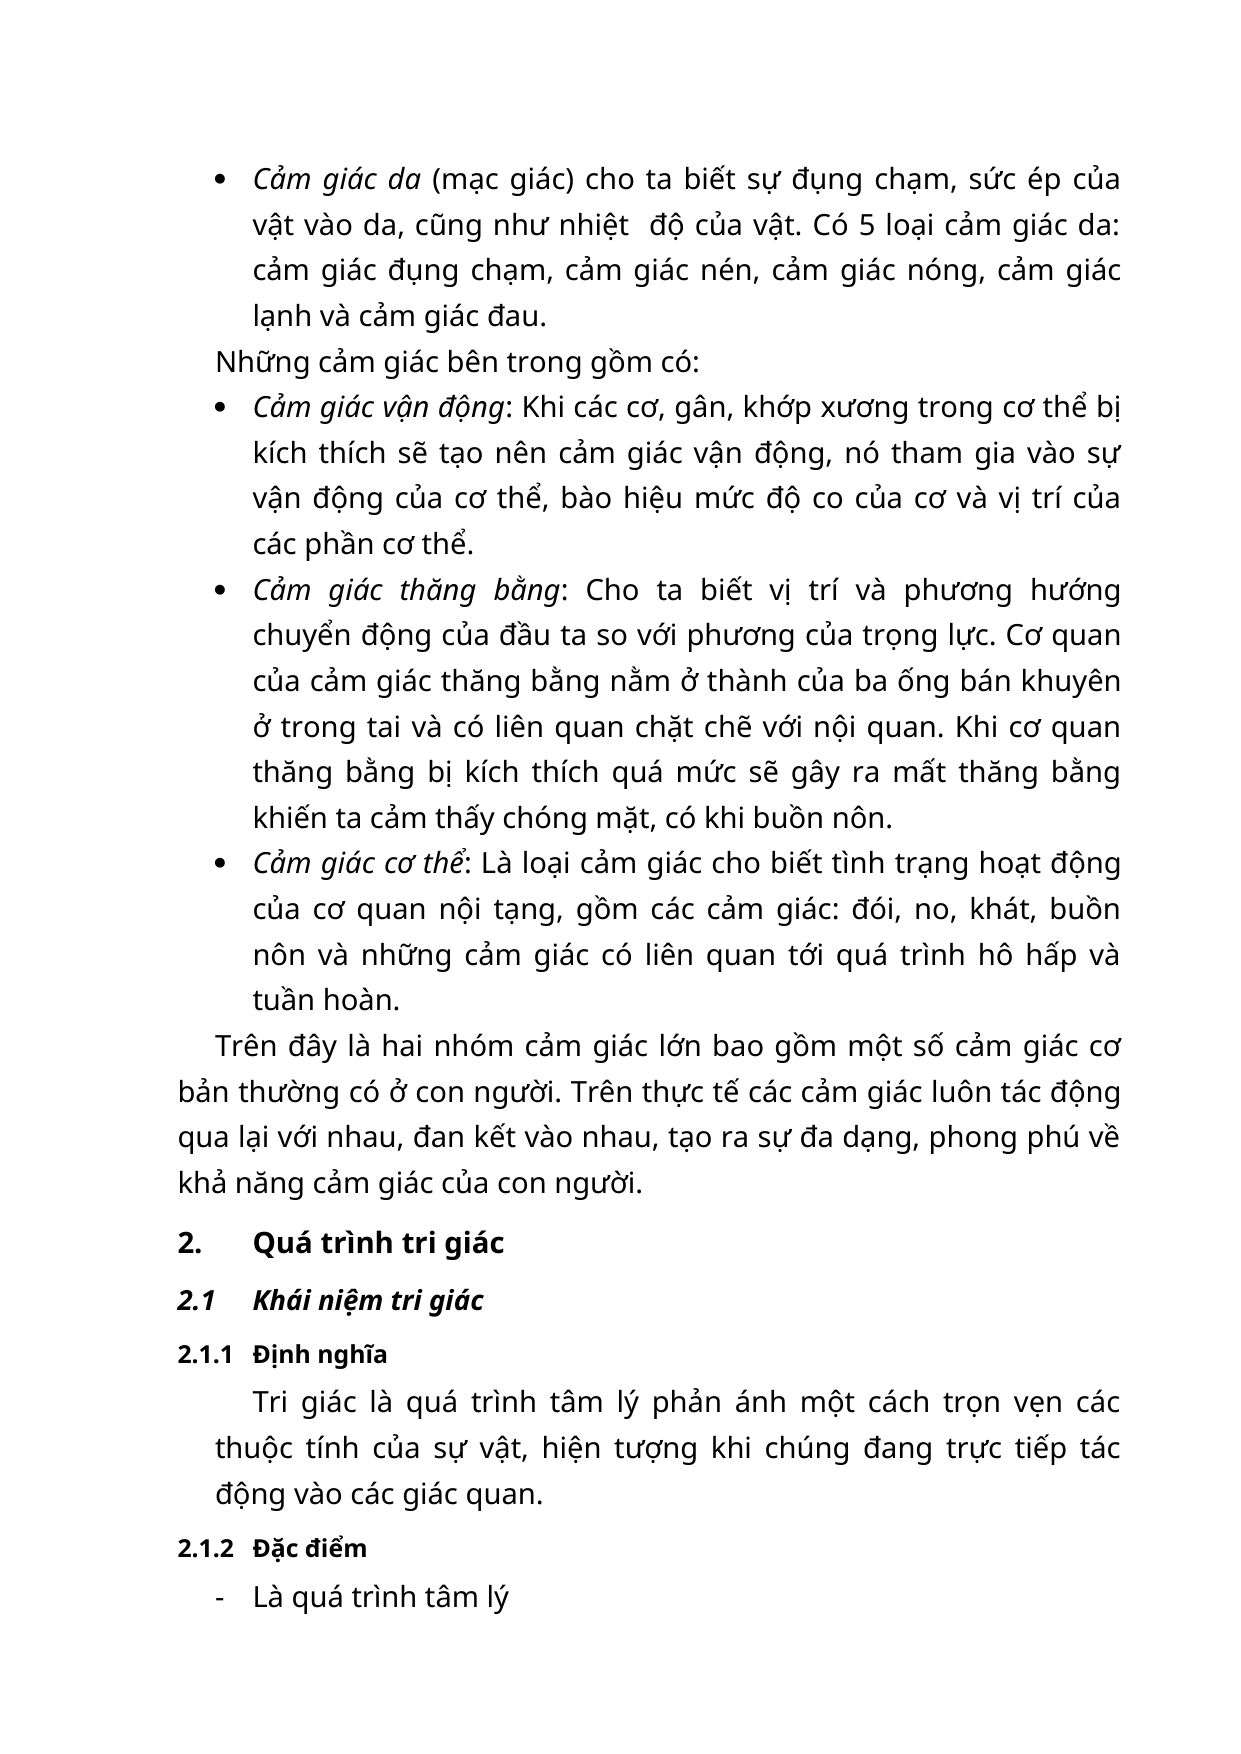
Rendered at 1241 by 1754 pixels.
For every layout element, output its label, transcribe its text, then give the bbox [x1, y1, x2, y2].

subtitle Định nghĩa [177, 1337, 1122, 1370]
list Là quá trình tâm lý [215, 1576, 1122, 1616]
subtitle Khái niệm tri giác [177, 1281, 1122, 1318]
list Cảm giác da (mạc giác) cho ta biết sự đụng chạm, sức ép của vật vào da, cũng như nhiệt độ của vật. Có 5 loại cảm giác da: cảm giác đụng chạm, cảm giác nén, cảm giác nóng, cảm giác lạnh và cảm giác đau. [215, 158, 1122, 335]
text Tri giác là quá trình tâm lý phản ánh một cách trọn vẹn các thuộc tính của sự vật, hiện tượng khi chúng đang trực tiếp tác động vào các giác quan. [215, 1382, 1122, 1513]
list Cảm giác vận động: Khi các cơ, gân, khớp xương trong cơ thể bị kích thích sẽ tạo nên cảm giác vận động, nó tham gia vào sự vận động của cơ thể, bào hiệu mức độ co của cơ và vị trí của các phần cơ thể. [215, 387, 1122, 563]
subtitle Quá trình tri giác [177, 1222, 1122, 1262]
text Trên đây là hai nhóm cảm giác lớn bao gồm một số cảm giác cơ bản thường có ở con người. Trên thực tế các cảm giác luôn tác động qua lại với nhau, đan kết vào nhau, tạo ra sự đa dạng, phong phú về khả năng cảm giác của con người. [177, 1025, 1122, 1202]
text Những cảm giác bên trong gồm có: [177, 341, 1122, 381]
list Cảm giác thăng bằng: Cho ta biết vị trí và phương hướng chuyển động của đầu ta so với phương của trọng lực. Cơ quan của cảm giác thăng bằng nằm ở thành của ba ống bán khuyên ở trong tai và có liên quan chặt chẽ với nội quan. Khi cơ quan thăng bằng bị kích thích quá mức sẽ gây ra mất thăng bằng khiến ta cảm thấy chóng mặt, có khi buồn nôn. [215, 569, 1122, 837]
subtitle Đặc điểm [177, 1531, 1122, 1565]
list Cảm giác cơ thể: Là loại cảm giác cho biết tình trạng hoạt động của cơ quan nội tạng, gồm các cảm giác: đói, no, khát, buồn nôn và những cảm giác có liên quan tới quá trình hô hấp và tuần hoàn. [215, 843, 1122, 1019]
